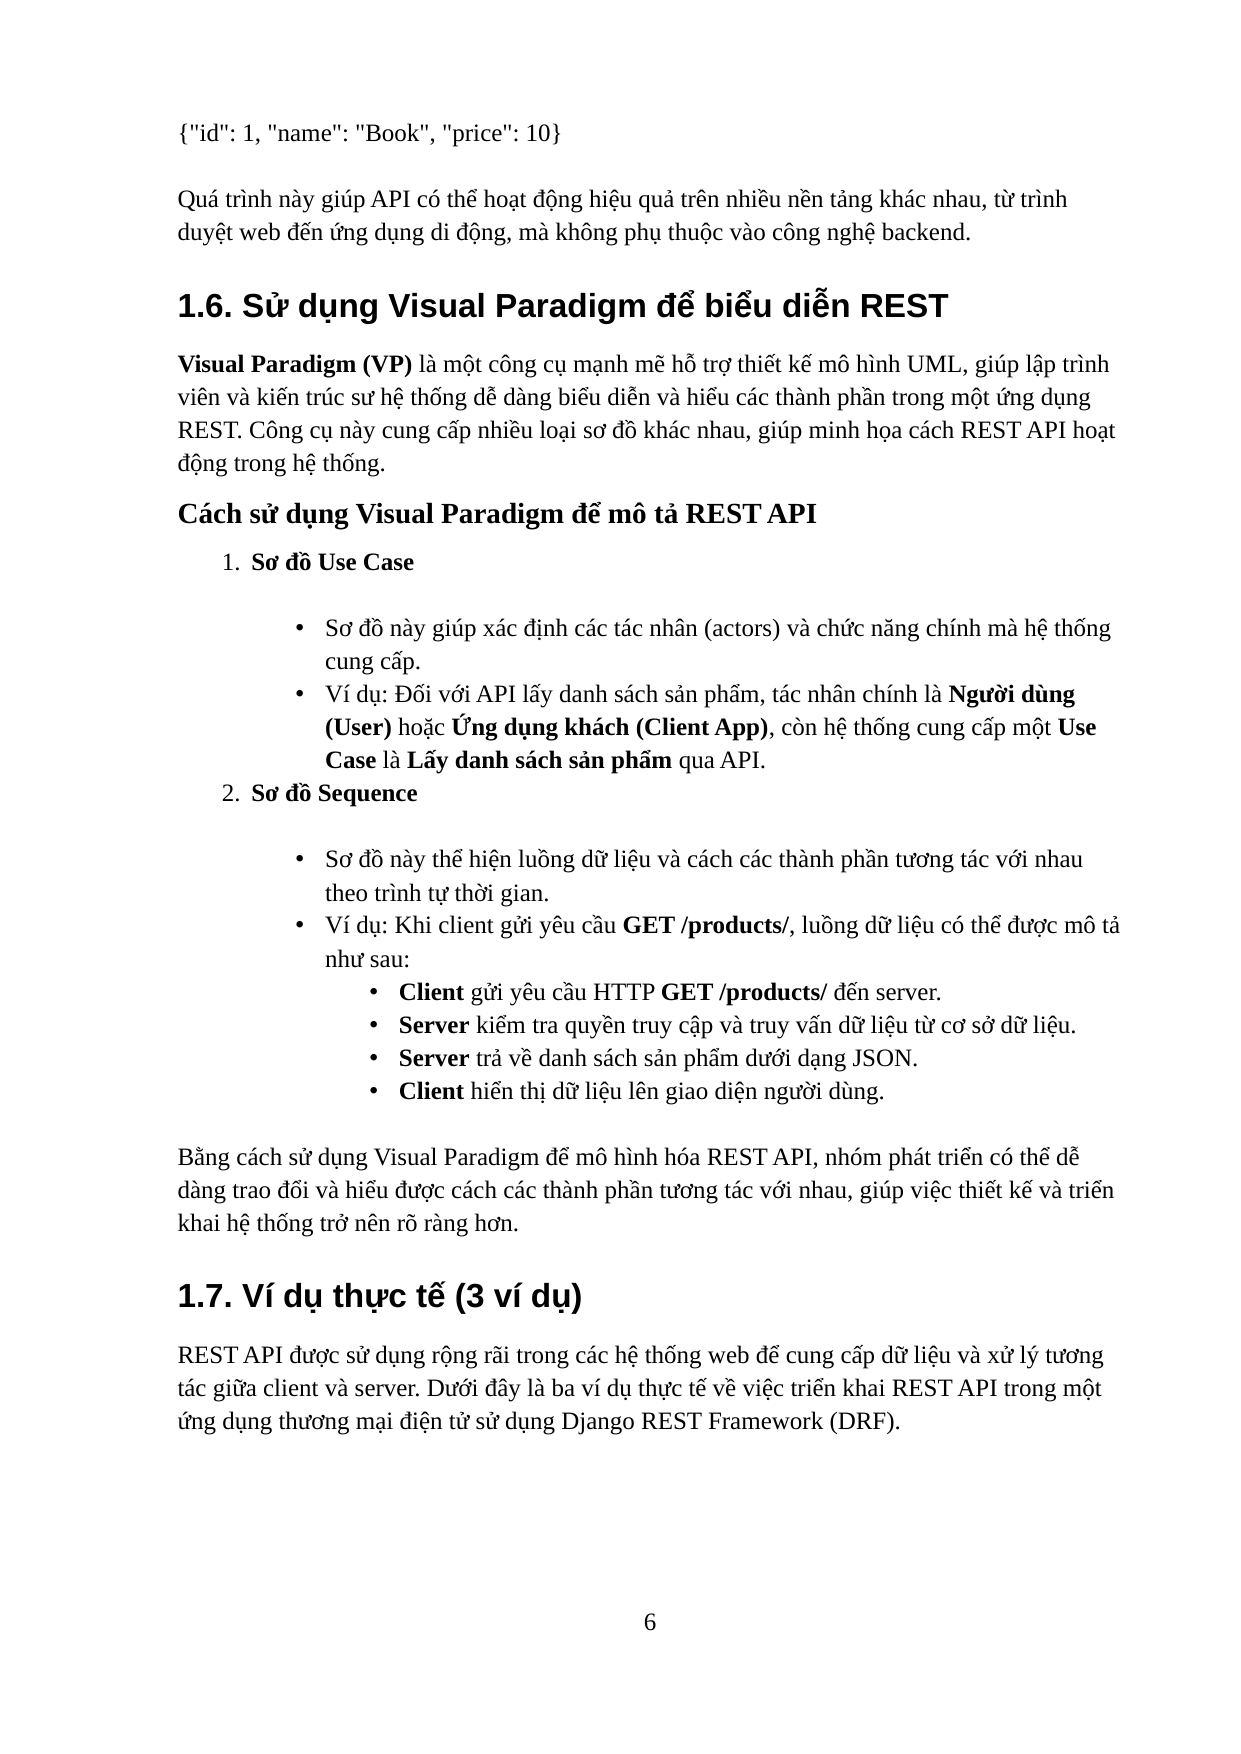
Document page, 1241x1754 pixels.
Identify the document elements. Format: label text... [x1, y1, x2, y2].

subtitle 1.6. Sử dụng Visual Paradigm để biểu diễn REST [177, 286, 1122, 324]
list Ví dụ: Khi client gửi yêu cầu GET /products/, luồng dữ liệu có thể được mô tả như sau: [295, 911, 1122, 972]
text Quá trình này giúp API có thể hoạt động hiệu quả trên nhiều nền tảng khác nhau, từ trình duyệt web đến ứng dụng di động, mà không phụ thuộc vào công nghệ backend. [177, 166, 1122, 246]
list Sơ đồ này thể hiện luồng dữ liệu và cách các thành phần tương tác với nhau theo trình tự thời gian. [295, 826, 1122, 906]
text REST API được sử dụng rộng rãi trong các hệ thống web để cung cấp dữ liệu và xử lý tương tác giữa client và server. Dưới đây là ba ví dụ thực tế về việc triển khai REST API trong một ứng dụng thương mại điện tử sử dụng Django REST Framework (DRF). [177, 1327, 1122, 1435]
list Client hiển thị dữ liệu lên giao diện người dùng. [369, 1076, 1122, 1104]
text Visual Paradigm (VP) là một công cụ mạnh mẽ hỗ trợ thiết kế mô hình UML, giúp lập trình viên và kiến trúc sư hệ thống dễ dàng biểu diễn và hiểu các thành phần trong một ứng dụng REST. Công cụ này cung cấp nhiều loại sơ đồ khác nhau, giúp minh họa cách REST API hoạt động trong hệ thống. [177, 337, 1122, 477]
list Sơ đồ này giúp xác định các tác nhân (actors) và chức năng chính mà hệ thống cung cấp. [295, 595, 1122, 675]
text Bằng cách sử dụng Visual Paradigm để mô hình hóa REST API, nhóm phát triển có thể dễ dàng trao đổi và hiểu được cách các thành phần tương tác với nhau, giúp việc thiết kế và triển khai hệ thống trở nên rõ ràng hơn. [177, 1123, 1122, 1237]
list Server trả về danh sách sản phẩm dưới dạng JSON. [369, 1043, 1122, 1071]
list Server kiểm tra quyền truy cập và truy vấn dữ liệu từ cơ sở dữ liệu. [369, 1010, 1122, 1038]
list Sơ đồ Sequence [222, 778, 1122, 807]
list Sơ đồ Use Case [222, 542, 1122, 576]
list Client gửi yêu cầu HTTP GET /products/ đến server. [369, 977, 1122, 1005]
list Ví dụ: Đối với API lấy danh sách sản phẩm, tác nhân chính là Người dùng (User) hoặc Ứng dụng khách (Client App), còn hệ thống cung cấp một Use Case là Lấy danh sách sản phẩm qua API. [295, 679, 1122, 774]
text {"id": 1, "name": "Book", "price": 10} [177, 118, 1122, 147]
subtitle 1.7. Ví dụ thực tế (3 ví dụ) [177, 1276, 1122, 1315]
subtitle Cách sử dụng Visual Paradigm để mô tả REST API [177, 496, 1122, 529]
